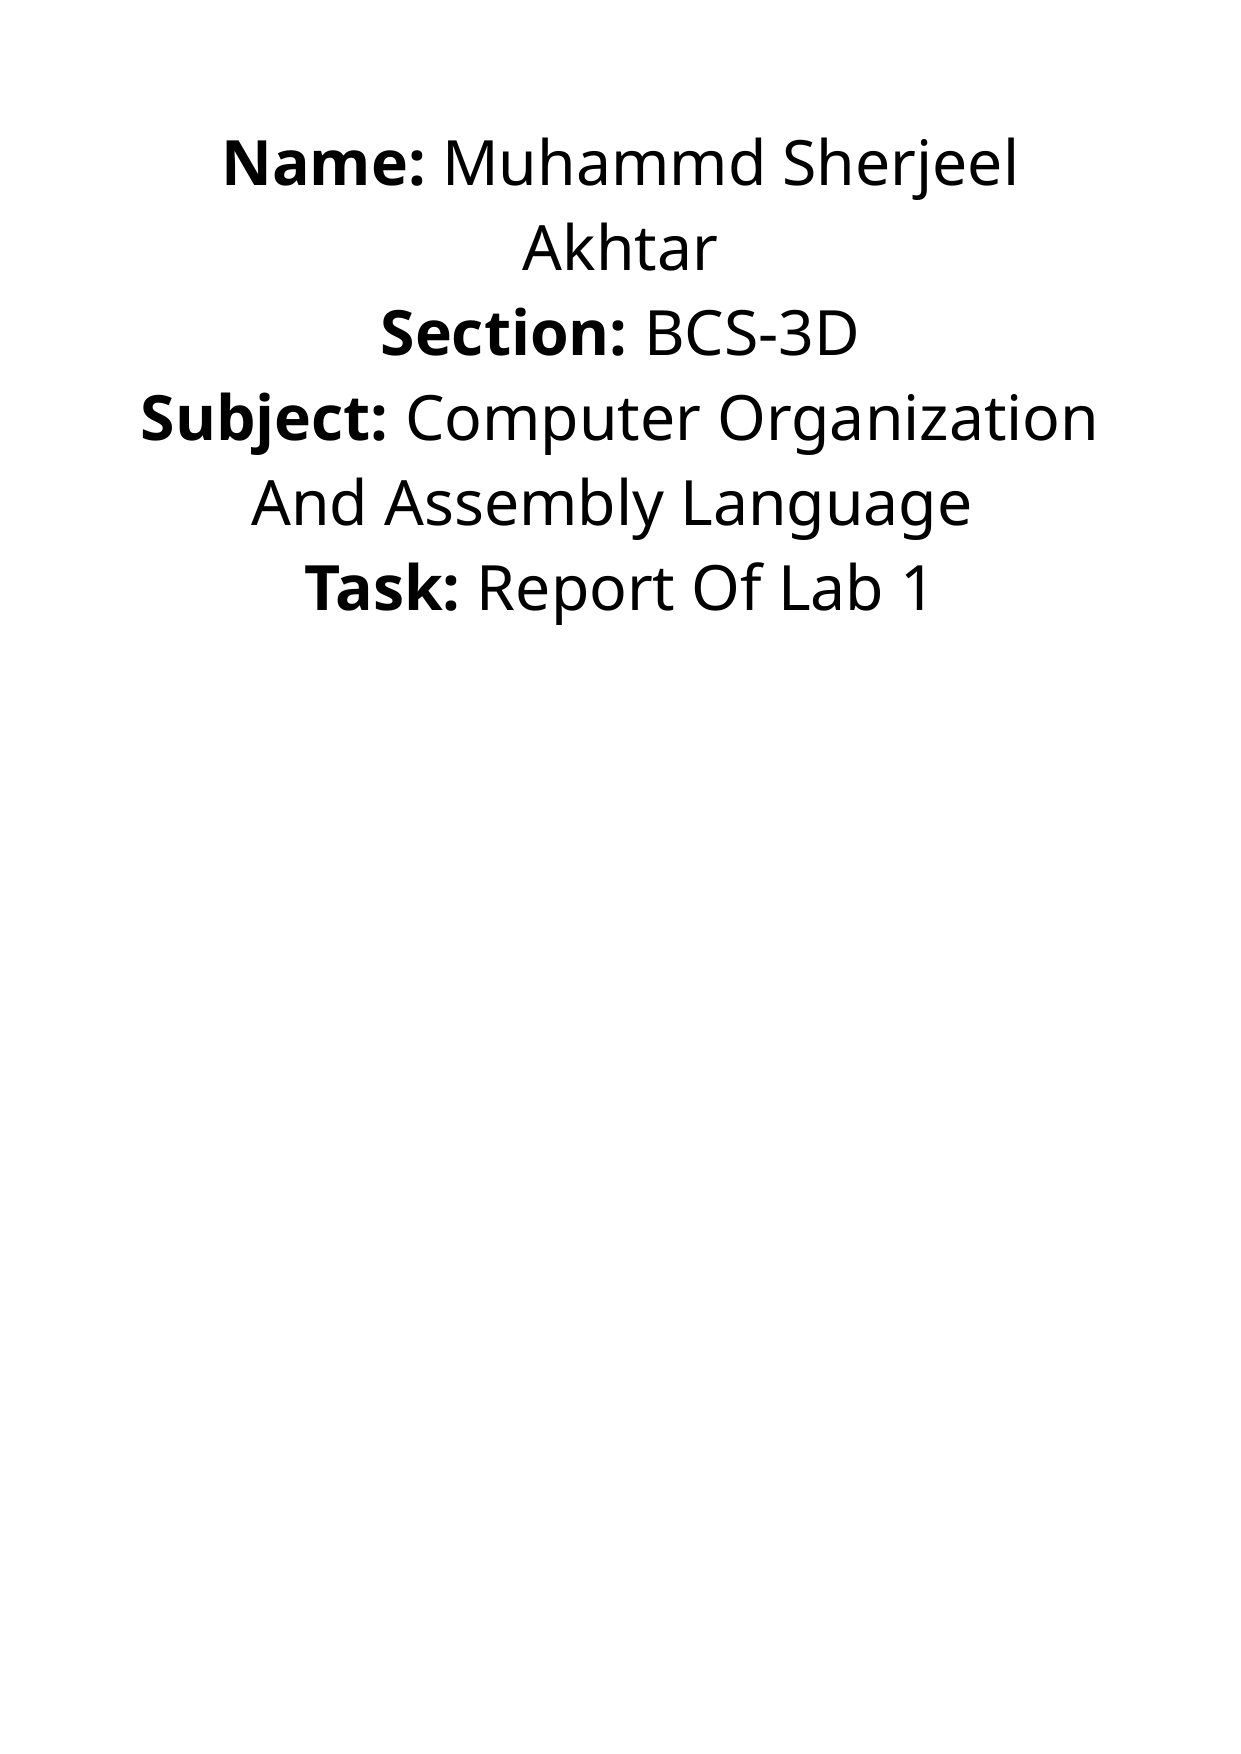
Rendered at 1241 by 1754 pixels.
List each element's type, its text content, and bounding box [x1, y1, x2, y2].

text Section: BCS-3D [118, 288, 1122, 373]
text Subject: Computer Organization And Assembly Language [118, 373, 1122, 544]
text Name: Muhammd Sherjeel Akhtar [118, 118, 1122, 288]
text Task: Report Of Lab 1 [118, 544, 1122, 629]
